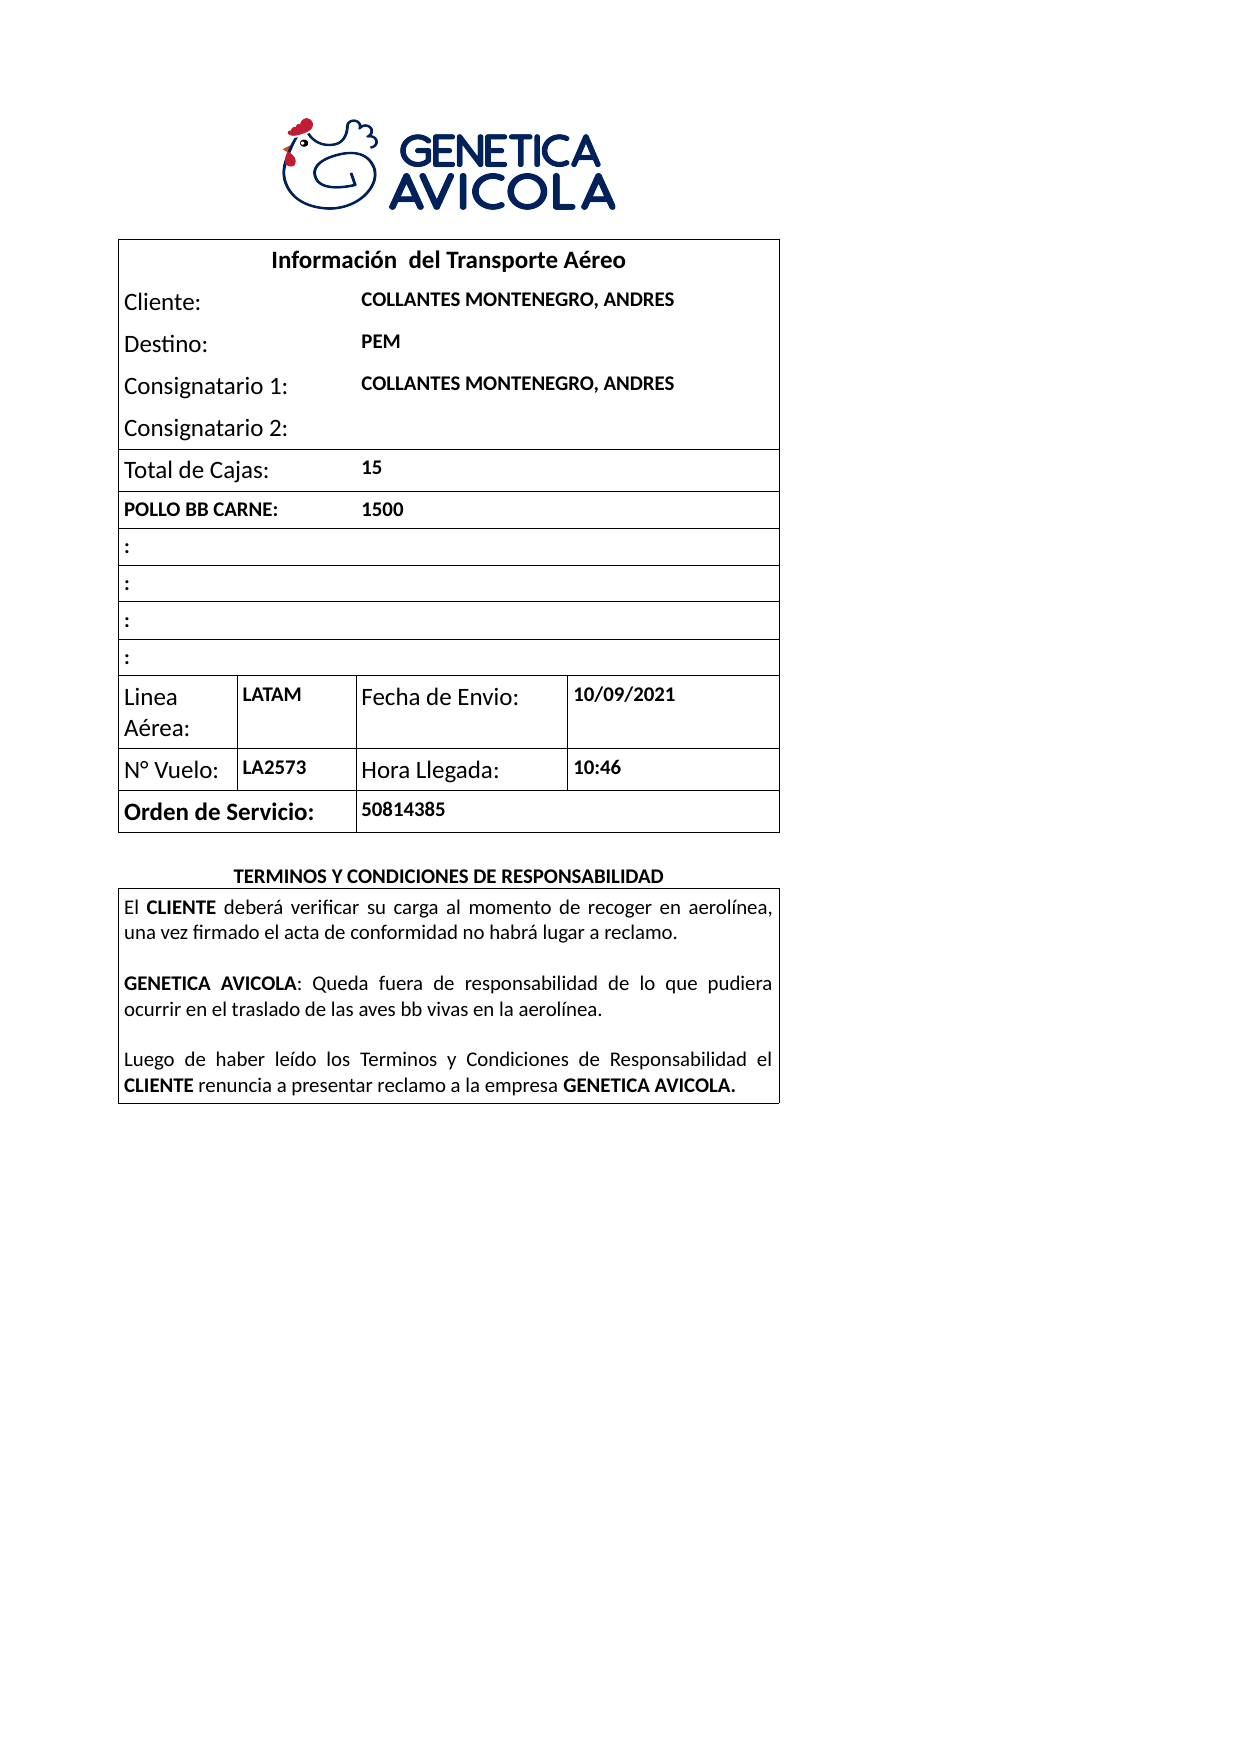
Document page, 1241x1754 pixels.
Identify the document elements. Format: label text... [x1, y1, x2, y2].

table_cell Consignatario 2: [119, 406, 356, 448]
table_cell [356, 602, 779, 638]
table_cell : [119, 566, 356, 601]
table_cell LA2573 [238, 749, 356, 790]
table_cell Cliente: [119, 281, 356, 322]
table_cell [356, 406, 779, 448]
table_cell COLLANTES MONTENEGRO, ANDRES [356, 281, 779, 322]
table_cell 50814385 [357, 791, 779, 832]
table_cell Destino: [119, 323, 356, 364]
table_header Información del Transporte Aéreo [119, 240, 779, 281]
table_cell Total de Cajas: [119, 450, 356, 491]
table_cell [356, 640, 779, 675]
table_cell TERMINOS Y CONDICIONES DE RESPONSABILIDAD [118, 833, 779, 888]
table_cell 10:46 [568, 749, 779, 790]
table_cell N° Vuelo: [119, 749, 237, 790]
table_cell Fecha de Envio: [357, 676, 567, 748]
table_cell POLLO BB CARNE: [119, 492, 356, 527]
table_cell El CLIENTE deberá verificar su carga al momento de recoger en aerolínea, una vez firmado el acta de conformidad no habrá lugar a reclamo. GENETICA AVICOLA: Queda fuera de responsabilidad de lo que pudiera ocurrir en el traslado de las aves bb vivas en la aerolínea. Luego de haber leído los Terminos y Condiciones de Responsabilidad el CLIENTE renuncia a presentar reclamo a la empresa GENETICA AVICOLA. [119, 889, 779, 1103]
table_cell Hora Llegada: [357, 749, 567, 790]
table_cell : [119, 640, 356, 675]
table_cell Linea Aérea: [119, 676, 237, 748]
table_cell 10/09/2021 [568, 676, 779, 748]
table_cell Orden de Servicio: [119, 791, 356, 832]
table_cell [356, 566, 779, 601]
table_cell 1500 [356, 492, 779, 527]
table_cell : [119, 529, 356, 564]
table_cell PEM [356, 323, 779, 364]
table_cell [356, 529, 779, 564]
table_cell LATAM [238, 676, 356, 748]
table_cell 15 [356, 450, 779, 491]
table_cell Consignatario 1: [119, 365, 356, 406]
table_cell COLLANTES MONTENEGRO, ANDRES [356, 365, 779, 406]
picture [282, 118, 616, 210]
table_cell : [119, 602, 356, 638]
